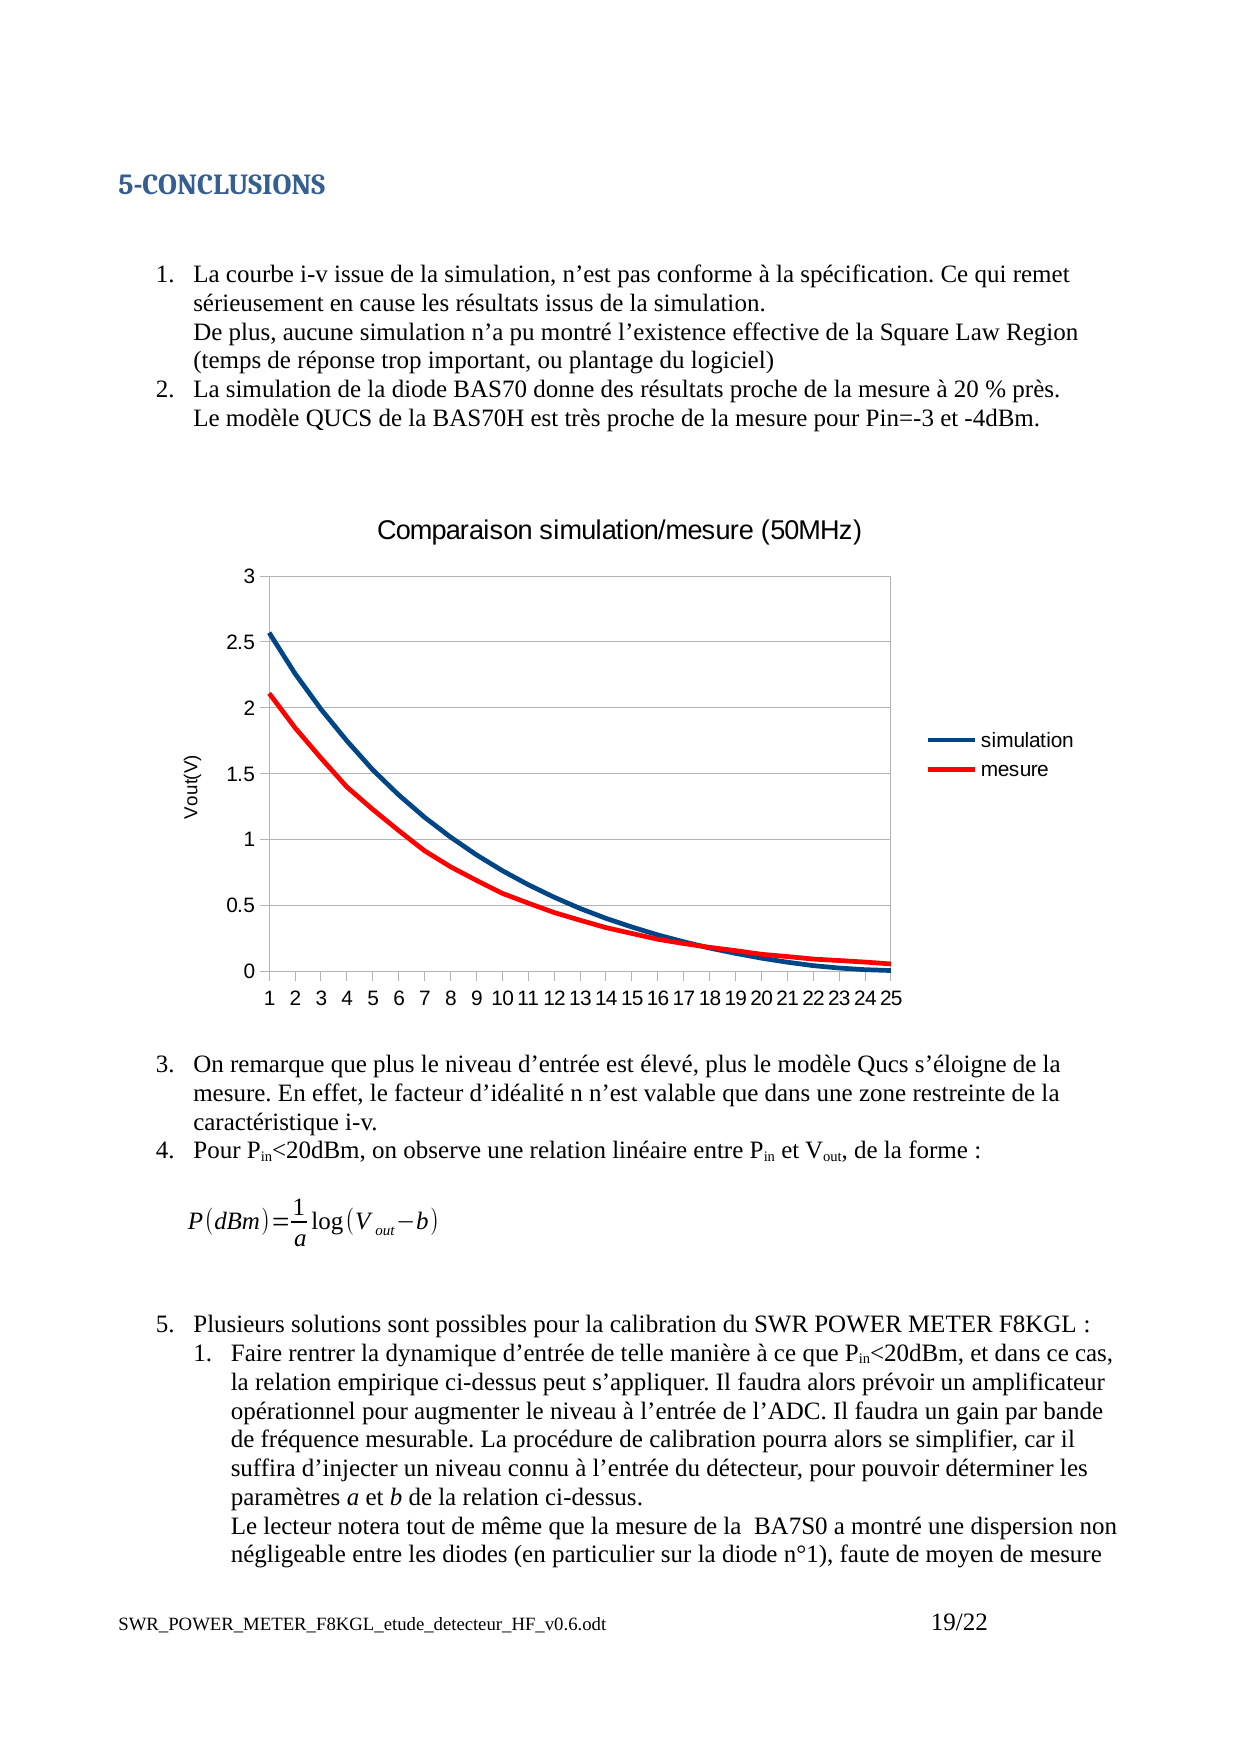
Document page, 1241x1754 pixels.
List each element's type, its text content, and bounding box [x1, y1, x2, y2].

list Pour Pin<20dBm, on observe une relation linéaire entre Pin et Vout, de la forme : [156, 1136, 1122, 1164]
list Faire rentrer la dynamique d’entrée de telle manière à ce que Pin<20dBm, et dans ce cas, la relation empirique ci-dessus peut s’appliquer. Il faudra alors prévoir un amplificateur opérationnel pour augmenter le niveau à l’entrée de l’ADC. Il faudra un gain par bande de fréquence mesurable. La procédure de calibration pourra alors se simplifier, car il suffira d’injecter un niveau connu à l’entrée du détecteur, pour pouvoir déterminer les paramètres a et b de la relation ci-dessus. [193, 1338, 1122, 1511]
list La courbe i-v issue de la simulation, n’est pas conforme à la spécification. Ce qui remet sérieusement en cause les résultats issus de la simulation. [156, 259, 1122, 317]
list Le modèle QUCS de la BAS70H est très proche de la mesure pour Pin=-3 et -4dBm. [156, 403, 1122, 432]
subtitle 5-CONCLUSIONS [118, 168, 1122, 202]
list Le lecteur notera tout de même que la mesure de la BA7S0 a montré une dispersion non négligeable entre les diodes (en particulier sur la diode n°1), faute de moyen de mesure [193, 1511, 1122, 1568]
list Plusieurs solutions sont possibles pour la calibration du SWR POWER METER F8KGL : [156, 1309, 1122, 1338]
list On remarque que plus le niveau d’entrée est élevé, plus le modèle Qucs s’éloigne de la mesure. En effet, le facteur d’idéalité n n’est valable que dans une zone restreinte de la caractéristique i-v. [156, 1049, 1122, 1136]
list De plus, aucune simulation n’a pu montré l’existence effective de la Square Law Region (temps de réponse trop important, ou plantage du logiciel) [156, 317, 1122, 374]
list La simulation de la diode BAS70 donne des résultats proche de la mesure à 20 % près. [156, 374, 1122, 403]
